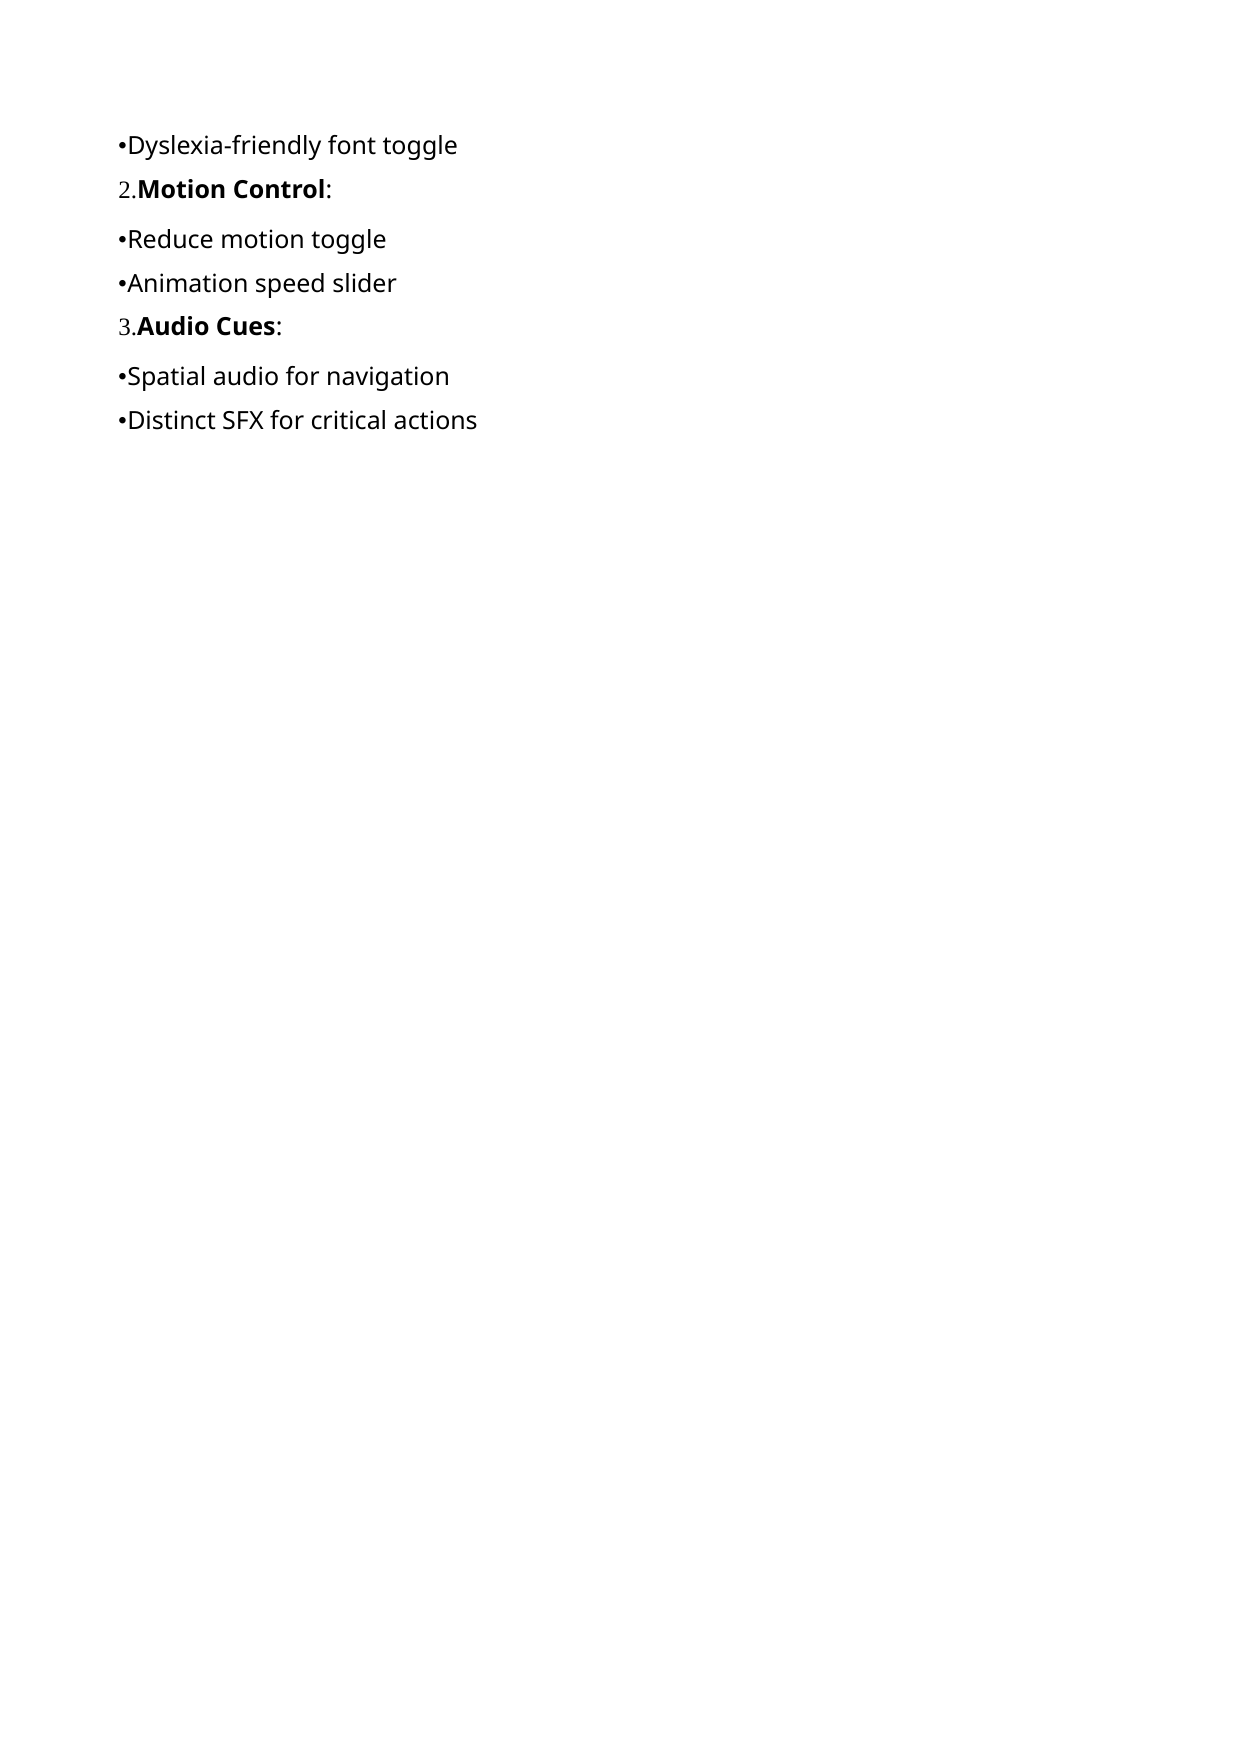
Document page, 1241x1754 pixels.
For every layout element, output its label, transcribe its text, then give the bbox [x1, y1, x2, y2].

list Distinct SFX for critical actions [118, 393, 1122, 437]
list Motion Control: [118, 162, 1122, 206]
list Audio Cues: [118, 299, 1122, 343]
list Animation speed slider [118, 256, 1122, 299]
list Spatial audio for navigation [118, 349, 1122, 393]
list Reduce motion toggle [118, 212, 1122, 256]
list Dyslexia-friendly font toggle [118, 118, 1122, 162]
